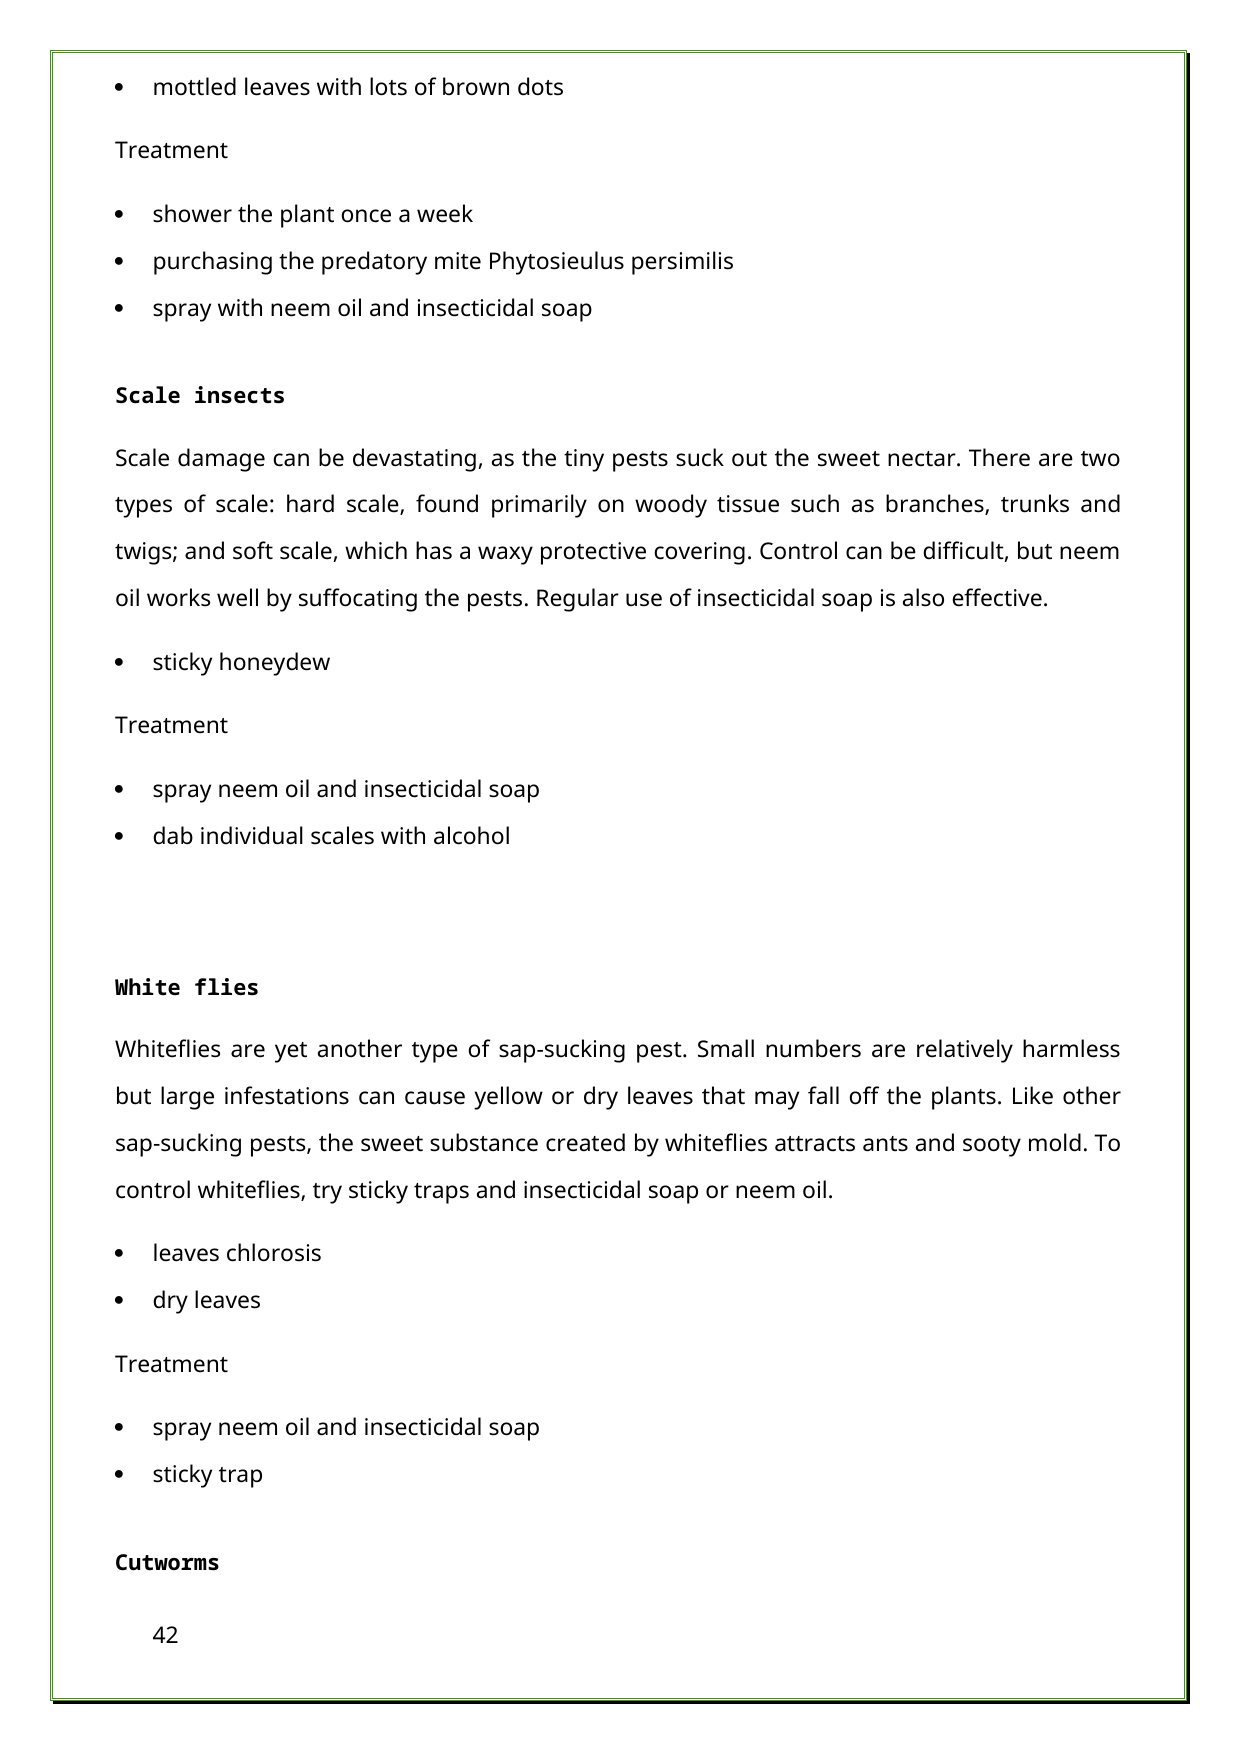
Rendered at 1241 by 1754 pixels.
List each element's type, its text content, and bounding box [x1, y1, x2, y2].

list purchasing the predatory mite Phytosieulus persimilis [115, 245, 1122, 276]
text Treatment [115, 1348, 1122, 1379]
list mottled leaves with lots of brown dots [115, 71, 1122, 102]
text Whiteflies are yet another type of sap-sucking pest. Small numbers are relatively harmless but large infestations can cause yellow or dry leaves that may fall off the plants. Like other sap-sucking pests, the sweet substance created by whiteflies attracts ants and sooty mold. To control whiteflies, try sticky traps and insecticidal soap or neem oil. [115, 1033, 1122, 1205]
list dry leaves [115, 1284, 1122, 1315]
list leaves chlorosis [115, 1237, 1122, 1268]
list shower the plant once a week [115, 198, 1122, 229]
subtitle Cutworms [115, 1547, 1122, 1576]
list spray neem oil and insecticidal soap [115, 1411, 1122, 1442]
text Treatment [115, 709, 1122, 740]
text Treatment [115, 134, 1122, 166]
list dab individual scales with alcohol [115, 819, 1122, 851]
list sticky trap [115, 1458, 1122, 1489]
list spray with neem oil and insecticidal soap [115, 292, 1122, 323]
list spray neem oil and insecticidal soap [115, 773, 1122, 804]
subtitle White flies [115, 972, 1122, 1001]
subtitle Scale insects [115, 380, 1122, 410]
list sticky honeydew [115, 646, 1122, 677]
text Scale damage can be devastating, as the tiny pests suck out the sweet nectar. There are two types of scale: hard scale, found primarily on woody tissue such as branches, trunks and twigs; and soft scale, which has a waxy protective covering. Control can be difficult, but neem oil works well by suffocating the pests. Regular use of insecticidal soap is also effective. [115, 441, 1122, 613]
